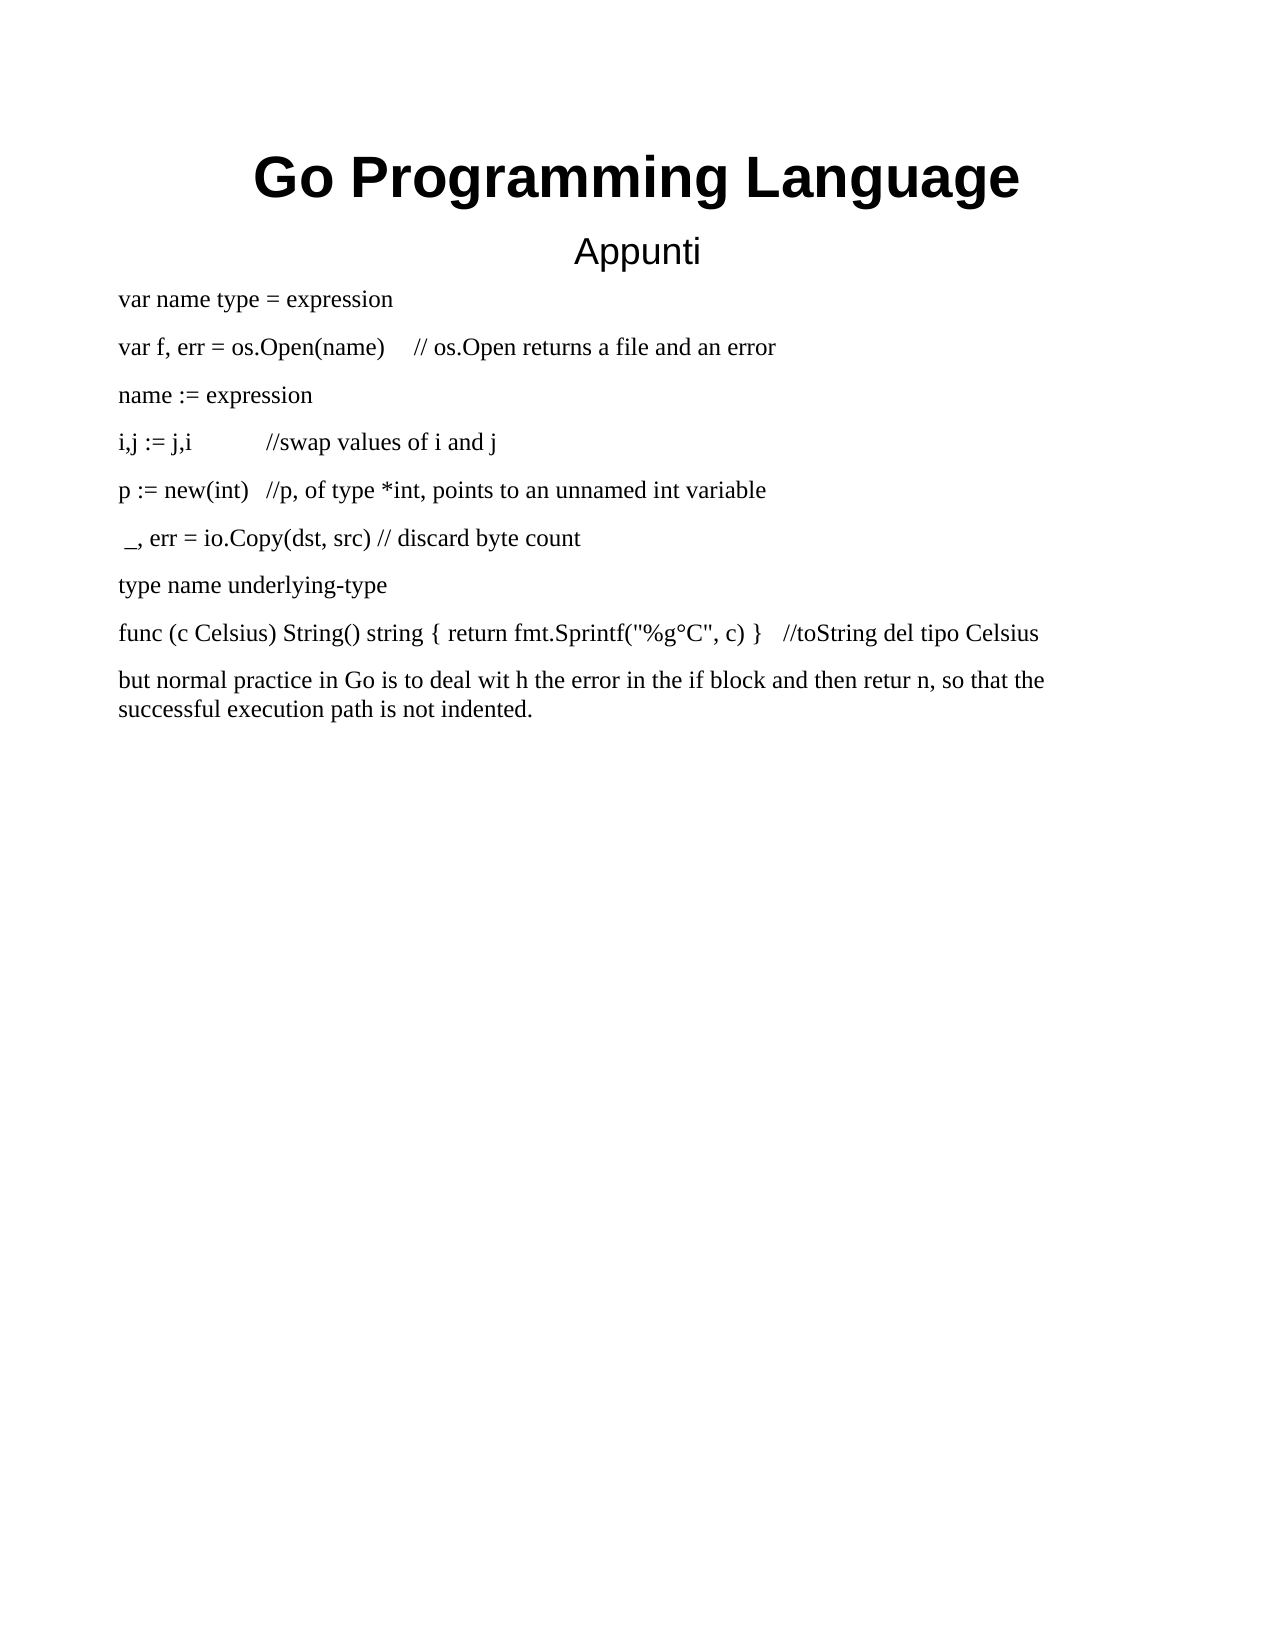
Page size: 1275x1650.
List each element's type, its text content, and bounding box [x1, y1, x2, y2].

text type name underlying-type [118, 570, 1157, 599]
subtitle Appunti [118, 229, 1157, 272]
text but normal practice in Go is to deal wit h the error in the if block and then retur n, so that the [118, 665, 1157, 694]
text _, err = io.Copy(dst, src) // discard byte count [118, 523, 1157, 551]
text var name type = expression [118, 284, 1157, 313]
text func (c Celsius) String() string { return fmt.Sprintf("%g°C", c) } //toString del tipo Celsius [118, 618, 1157, 647]
text p := new(int) //p, of type *int, points to an unnamed int variable [118, 475, 1157, 504]
text name := expression [118, 380, 1157, 408]
title Go Programming Language [118, 143, 1157, 210]
text var f, err = os.Open(name) // os.Open returns a file and an error [118, 332, 1157, 361]
text successful execution path is not indented. [118, 694, 1157, 723]
text i,j := j,i //swap values of i and j [118, 427, 1157, 456]
